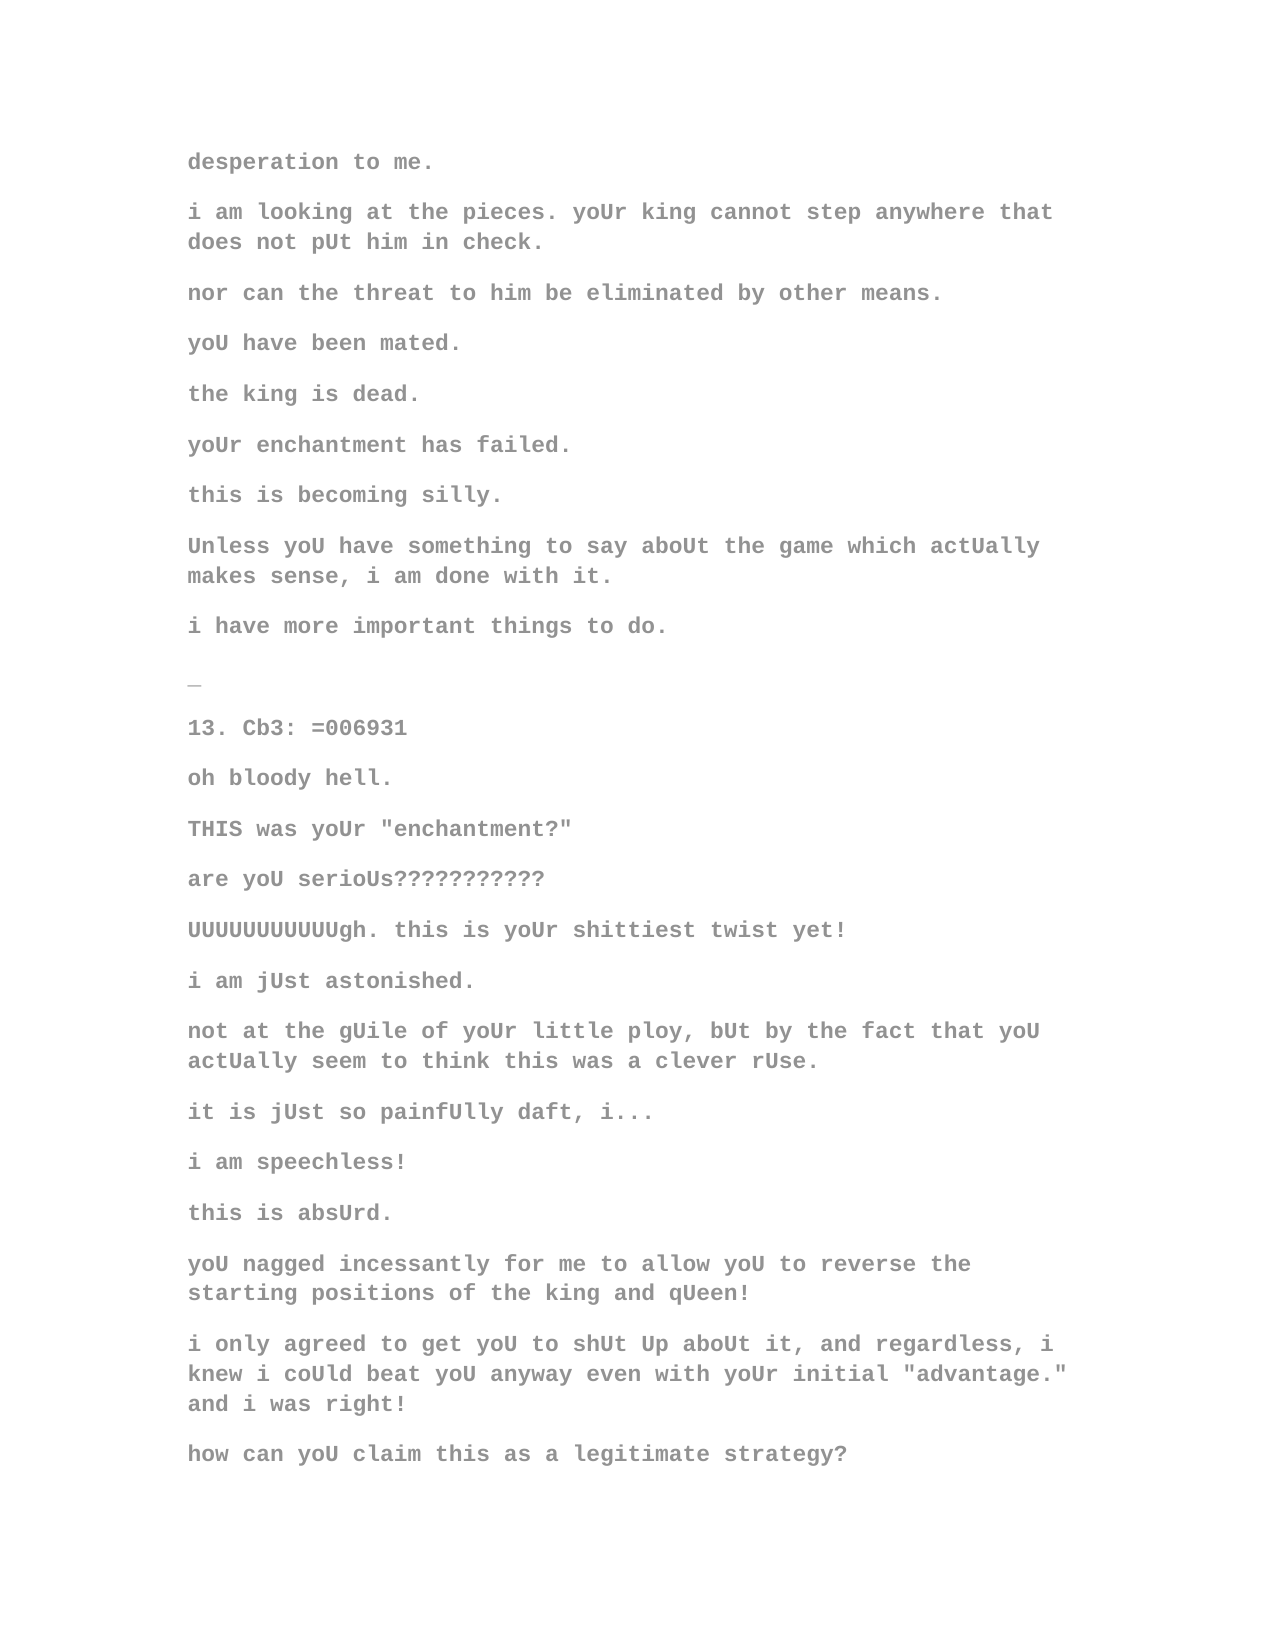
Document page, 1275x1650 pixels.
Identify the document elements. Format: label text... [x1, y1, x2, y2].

text i am looking at the pieces. yoUr king cannot step anywhere that does not pUt him in check. [187, 201, 1087, 256]
text are yoU serioUs??????????? [187, 868, 1087, 894]
text yoU have been mated. [187, 332, 1087, 358]
text UUUUUUUUUUUgh. this is yoUr shittiest twist yet! [187, 918, 1087, 944]
text not at the gUile of yoUr little ploy, bUt by the fact that yoU actUally seem to think this was a clever rUse. [187, 1019, 1087, 1075]
text oh bloody hell. [187, 766, 1087, 792]
text i have more important things to do. [187, 614, 1087, 641]
text how can yoU claim this as a legitimate strategy? [187, 1442, 1087, 1468]
text it is jUst so painfUlly daft, i... [187, 1100, 1087, 1126]
text nor can the threat to him be eliminated by other means. [187, 281, 1087, 307]
text Unless yoU have something to say aboUt the game which actUally makes sense, i am done with it. [187, 534, 1087, 590]
text desperation to me. [187, 150, 1087, 176]
text yoUr enchantment has failed. [187, 433, 1087, 459]
text i only agreed to get yoU to shUt Up aboUt it, and regardless, i knew i coUld beat yoU anyway even with yoUr initial "advantage." and i was right! [187, 1332, 1087, 1418]
text yoU nagged incessantly for me to allow yoU to reverse the starting positions of the king and qUeen! [187, 1252, 1087, 1308]
text i am jUst astonished. [187, 969, 1087, 995]
text THIS was yoUr "enchantment?" [187, 817, 1087, 843]
text this is absUrd. [187, 1201, 1087, 1227]
text this is becoming silly. [187, 483, 1087, 509]
text 13. Cb3: =006931 [187, 716, 1087, 742]
text _ [187, 665, 1087, 691]
text i am speechless! [187, 1151, 1087, 1177]
text the king is dead. [187, 382, 1087, 408]
